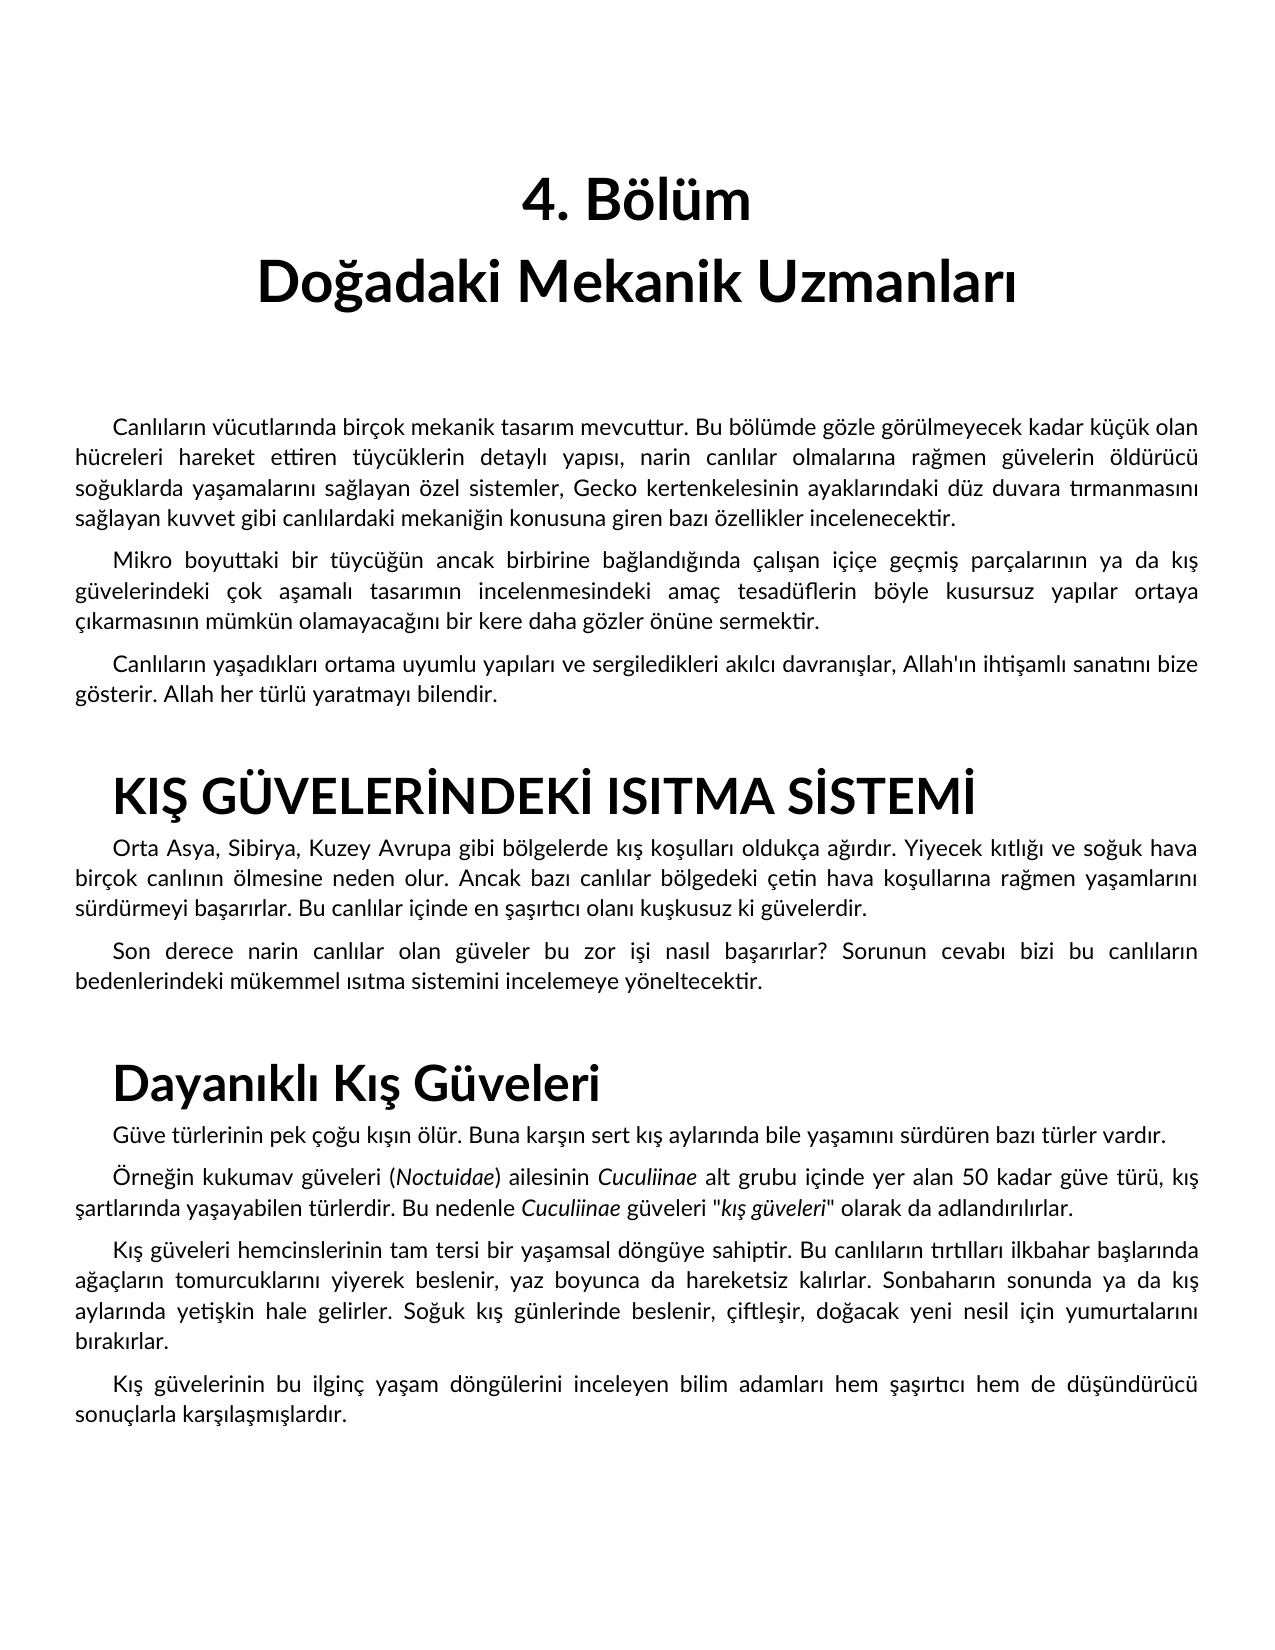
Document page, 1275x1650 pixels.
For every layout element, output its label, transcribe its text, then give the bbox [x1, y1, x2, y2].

text Son derece narin canlılar olan güveler bu zor işi nasıl başarırlar? Sorunun cevabı bizi bu canlıların bedenlerindeki mükemmel ısıtma sistemini incelemeye yöneltecektir. [75, 936, 1200, 994]
text Orta Asya, Sibirya, Kuzey Avrupa gibi bölgelerde kış koşulları oldukça ağırdır. Yiyecek kıtlığı ve soğuk hava birçok canlının ölmesine neden olur. Ancak bazı canlılar bölgedeki çetin hava koşullarına rağmen yaşamlarını sürdürmeyi başarırlar. Bu canlılar içinde en şaşırtıcı olanı kuşkusuz ki güvelerdir. [75, 833, 1200, 921]
text Canlıların yaşadıkları ortama uyumlu yapıları ve sergiledikleri akılcı davranışlar, Allah'ın ihtişamlı sanatını bize gösterir. Allah her türlü yaratmayı bilendir. [75, 649, 1200, 707]
text Örneğin kukumav güveleri (Noctuidae) ailesinin Cuculiinae alt grubu içinde yer alan 50 kadar güve türü, kış şartlarında yaşayabilen türlerdir. Bu nedenle Cuculiinae güveleri "kış güveleri" olarak da adlandırılırlar. [75, 1163, 1200, 1221]
text Canlıların vücutlarında birçok mekanik tasarım mevcuttur. Bu bölümde gözle görülmeyecek kadar küçük olan hücreleri hareket ettiren tüycüklerin detaylı yapısı, narin canlılar olmalarına rağmen güvelerin öldürücü soğuklarda yaşamalarını sağlayan özel sistemler, Gecko kertenkelesinin ayaklarındaki düz duvara tırmanmasını sağlayan kuvvet gibi canlılardaki mekaniğin konusuna giren bazı özellikler incelenecektir. [75, 413, 1200, 531]
subtitle 4. Bölüm [75, 162, 1200, 232]
text Mikro boyuttaki bir tüycüğün ancak birbirine bağlandığında çalışan içiçe geçmiş parçalarının ya da kış güvelerindeki çok aşamalı tasarımın incelenmesindeki amaç tesadüflerin böyle kusursuz yapılar ortaya çıkarmasının mümkün olamayacağını bir kere daha gözler önüne sermektir. [75, 546, 1200, 634]
text Kış güveleri hemcinslerinin tam tersi bir yaşamsal döngüye sahiptir. Bu canlıların tırtılları ilkbahar başlarında ağaçların tomurcuklarını yiyerek beslenir, yaz boyunca da hareketsiz kalırlar. Sonbaharın sonunda ya da kış aylarında yetişkin hale gelirler. Soğuk kış günlerinde beslenir, çiftleşir, doğacak yeni nesil için yumurtalarını bırakırlar. [75, 1236, 1200, 1354]
subtitle KIŞ GÜVELERİNDEKİ ISITMA SİSTEMİ [112, 765, 1200, 825]
subtitle Dayanıklı Kış Güveleri [112, 1052, 1200, 1112]
text Kış güvelerinin bu ilginç yaşam döngülerini inceleyen bilim adamları hem şaşırtıcı hem de düşündürücü sonuçlarla karşılaşmışlardır. [75, 1369, 1200, 1427]
text Güve türlerinin pek çoğu kışın ölür. Buna karşın sert kış aylarında bile yaşamını sürdüren bazı türler vardır. [75, 1120, 1200, 1148]
subtitle Doğadaki Mekanik Uzmanları [75, 245, 1200, 315]
